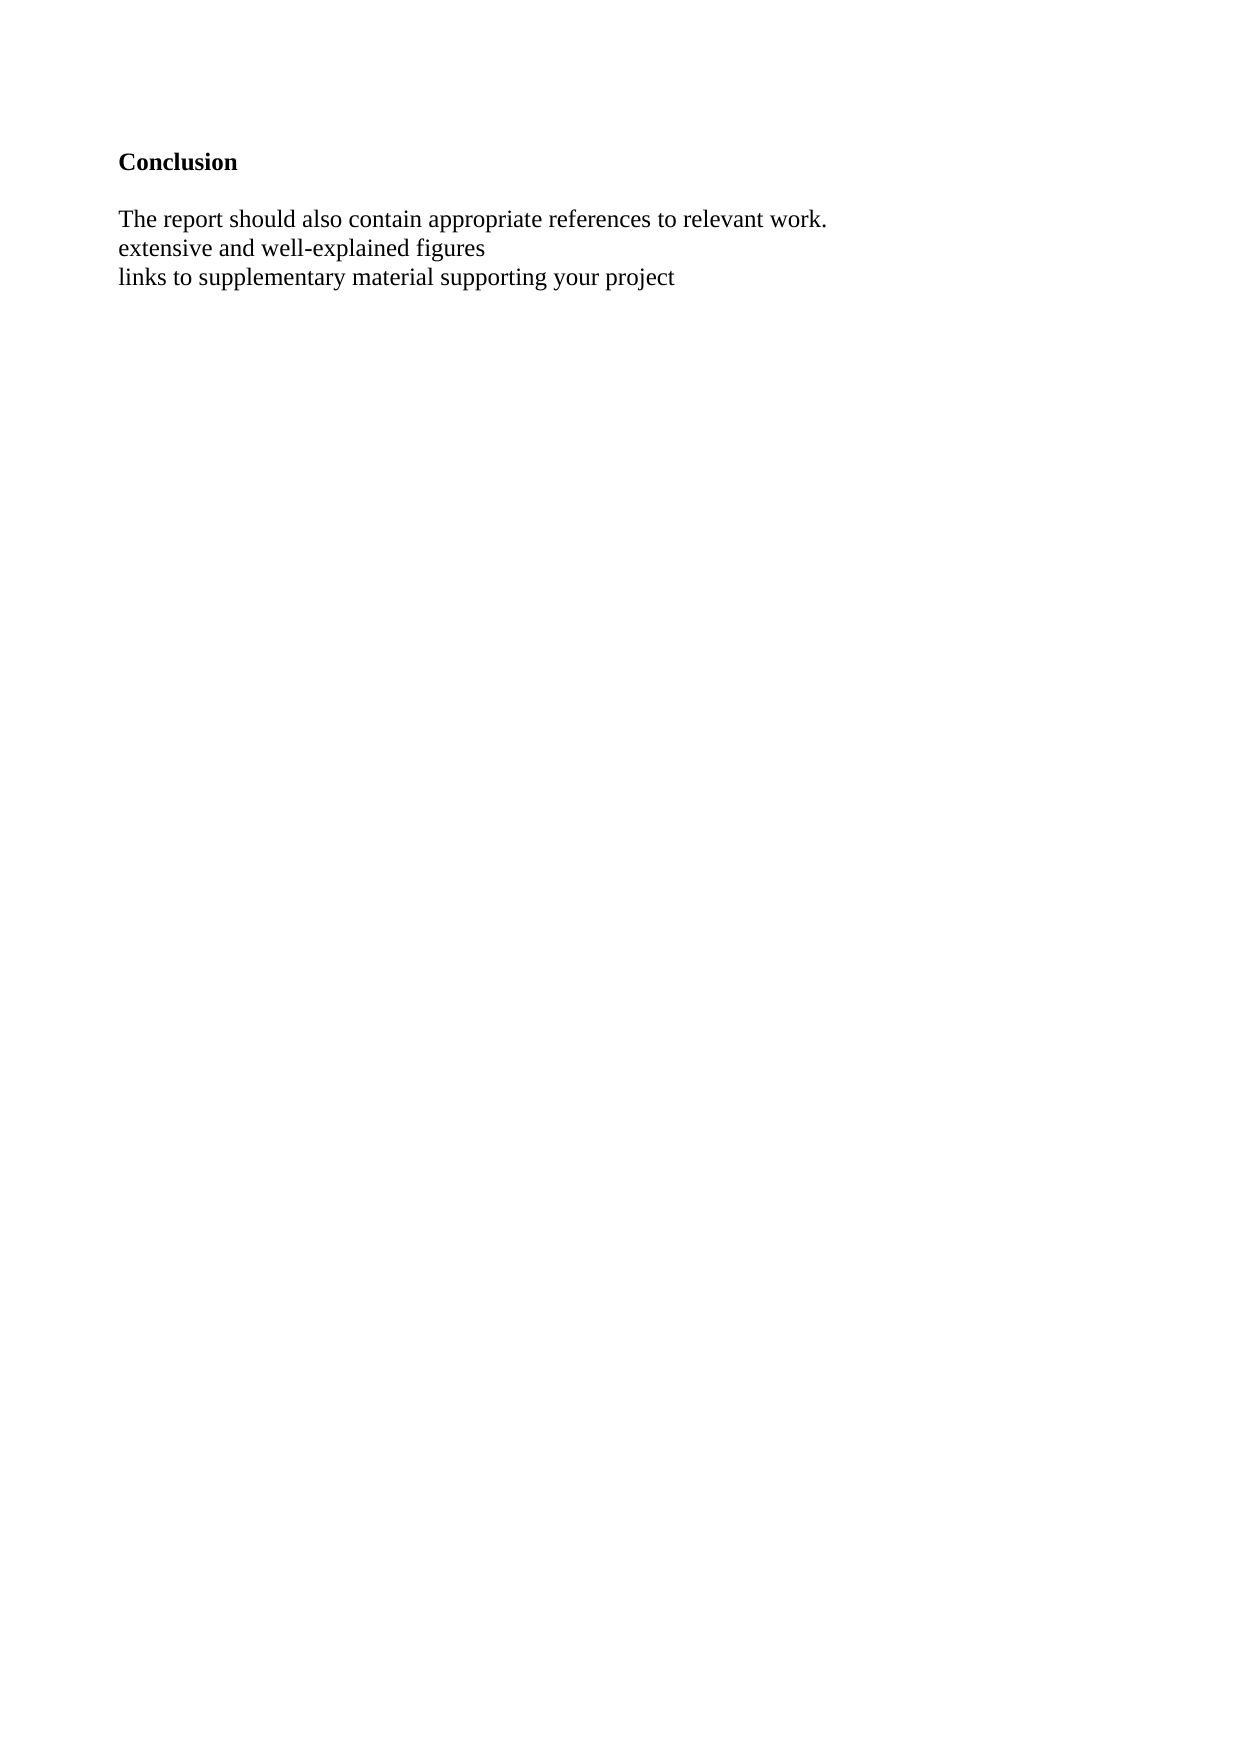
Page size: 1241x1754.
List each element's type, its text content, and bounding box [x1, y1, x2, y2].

text links to supplementary material supporting your project [118, 262, 1122, 291]
text The report should also contain appropriate references to relevant work. [118, 204, 1122, 233]
text Conclusion [118, 147, 1122, 176]
text extensive and well-explained figures [118, 233, 1122, 262]
